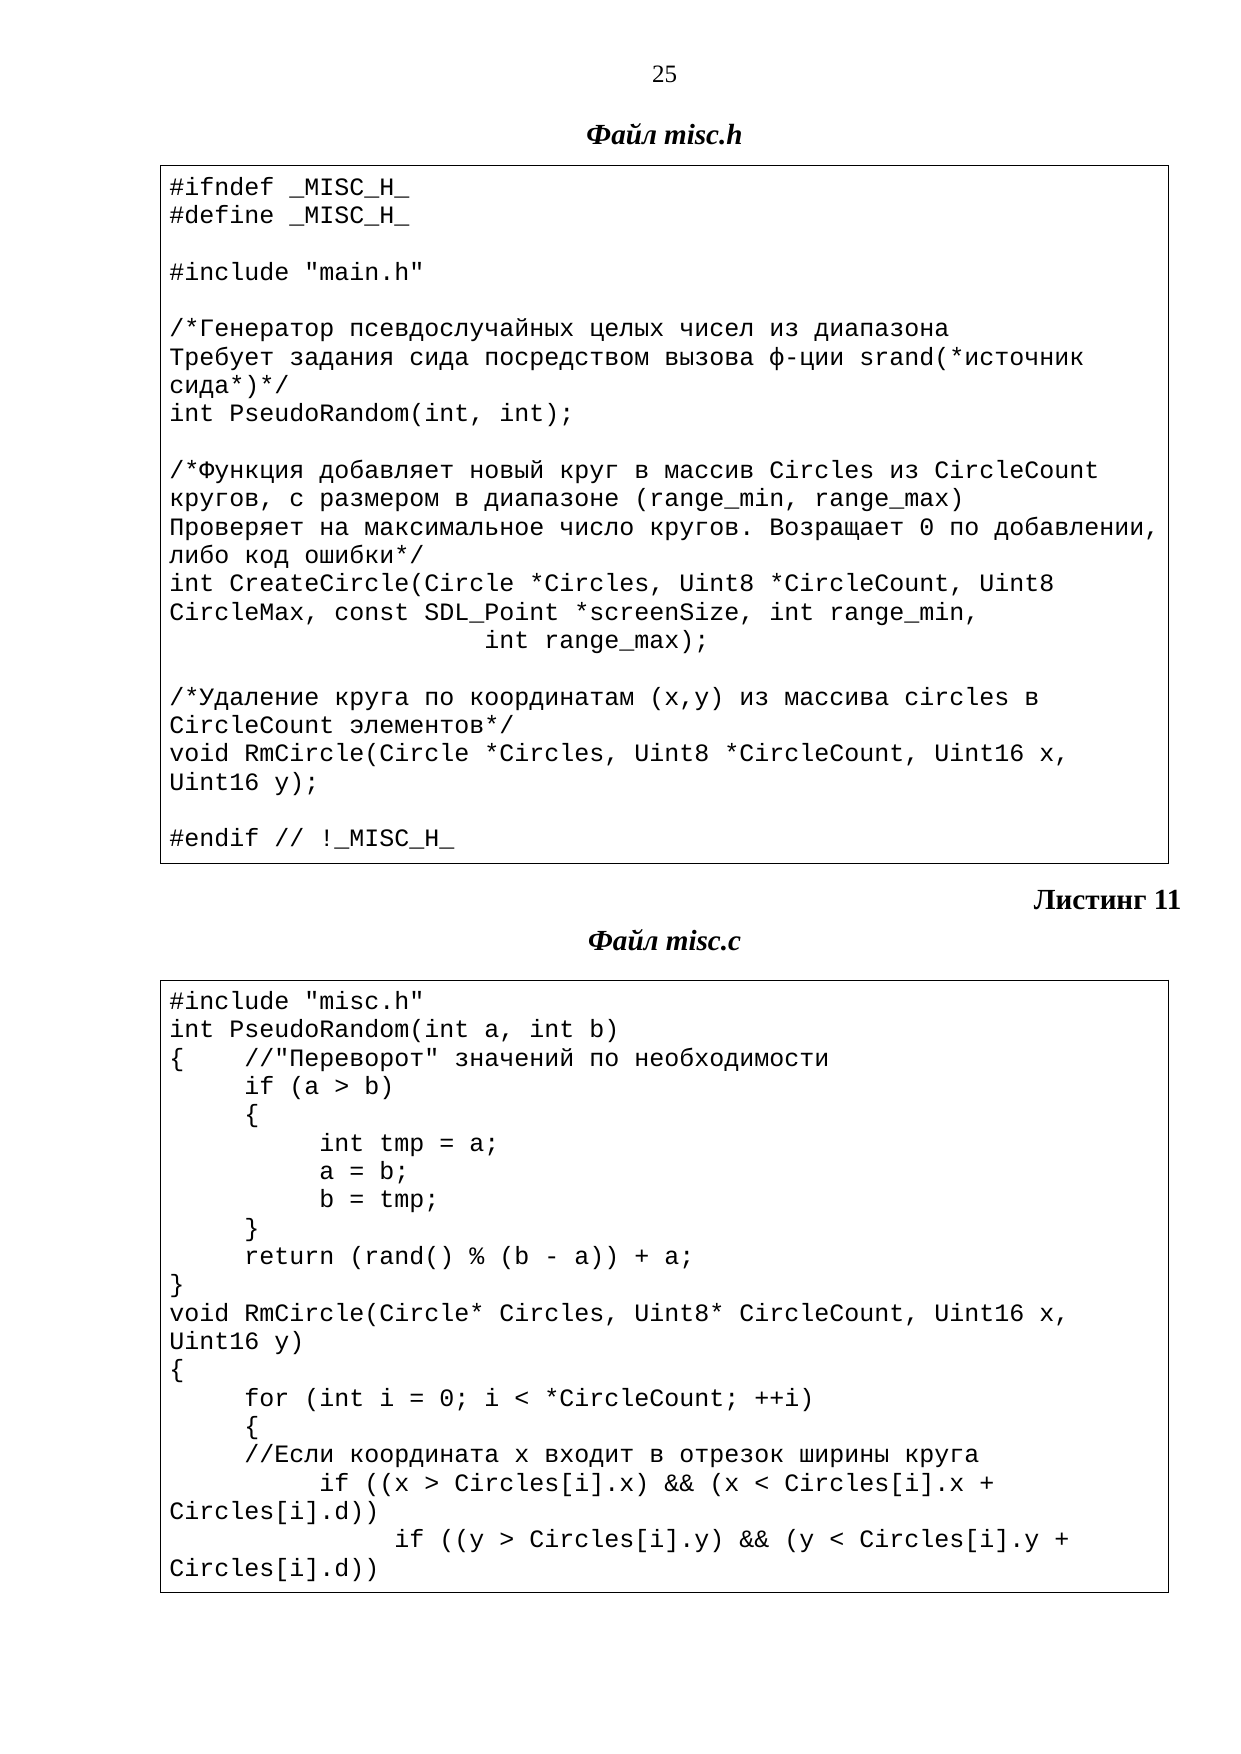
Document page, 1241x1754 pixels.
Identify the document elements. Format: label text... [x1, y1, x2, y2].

text #include "misc.h" [169, 988, 1159, 1017]
text [161, 981, 1168, 1592]
text /*Функция добавляет новый круг в массив Circles из CircleCount кругов, с размером в диапазоне (range_min, range_max) [169, 458, 1159, 514]
text int CreateCircle(Circle *Circles, Uint8 *CircleCount, Uint8 CircleMax, const SDL_Point *screenSize, int range_min, [169, 571, 1159, 628]
text //Если координата x входит в отрезок ширины круга [169, 1442, 1159, 1470]
text a = b; [169, 1158, 1159, 1187]
text Листинг 11 [148, 158, 1181, 916]
text Проверяет на максимальное число кругов. Возращает 0 по добавлении, либо код ошибки*/ [169, 514, 1159, 571]
text { [169, 1102, 1159, 1130]
text #endif // !_MISC_H_ [169, 826, 1159, 854]
text int range_max); [169, 628, 1159, 656]
text return (rand() % (b - a)) + a; [169, 1243, 1159, 1272]
text { //"Переворот" значений по необходимости [169, 1045, 1159, 1073]
text for (int i = 0; i < *CircleCount; ++i) [169, 1385, 1159, 1413]
text /*Удаление круга по координатам (x,y) из массива circles в CircleCount элементов*/ [169, 684, 1159, 741]
text #include "main.h" [169, 259, 1159, 288]
text void RmCircle(Circle *Circles, Uint8 *CircleCount, Uint16 x, Uint16 y); [169, 741, 1159, 798]
text b = tmp; [169, 1187, 1159, 1215]
text { [169, 1413, 1159, 1442]
text Файл misc.c [148, 923, 1181, 956]
text void RmCircle(Circle* Circles, Uint8* CircleCount, Uint16 x, Uint16 y) [169, 1300, 1159, 1357]
text if (a > b) [169, 1073, 1159, 1102]
text if ((y > Circles[i].y) && (y < Circles[i].y + Circles[i].d)) [169, 1527, 1159, 1583]
text int tmp = a; [169, 1130, 1159, 1158]
text #ifndef _MISC_H_ [169, 174, 1159, 203]
text #define _MISC_H_ [169, 203, 1159, 231]
text int PseudoRandom(int a, int b) [169, 1017, 1159, 1045]
text Требует задания сида посредством вызова ф-ции srand(*источник сида*)*/ [169, 344, 1159, 401]
text Файл misc.h [148, 117, 1181, 151]
text } [169, 1215, 1159, 1243]
text { [169, 1357, 1159, 1385]
text if ((x > Circles[i].x) && (x < Circles[i].x + Circles[i].d)) [169, 1470, 1159, 1527]
text } [169, 1272, 1159, 1300]
text int PseudoRandom(int, int); [169, 401, 1159, 429]
text /*Генератор псевдослучайных целых чисел из диапазона [169, 316, 1159, 344]
text [161, 166, 1168, 863]
